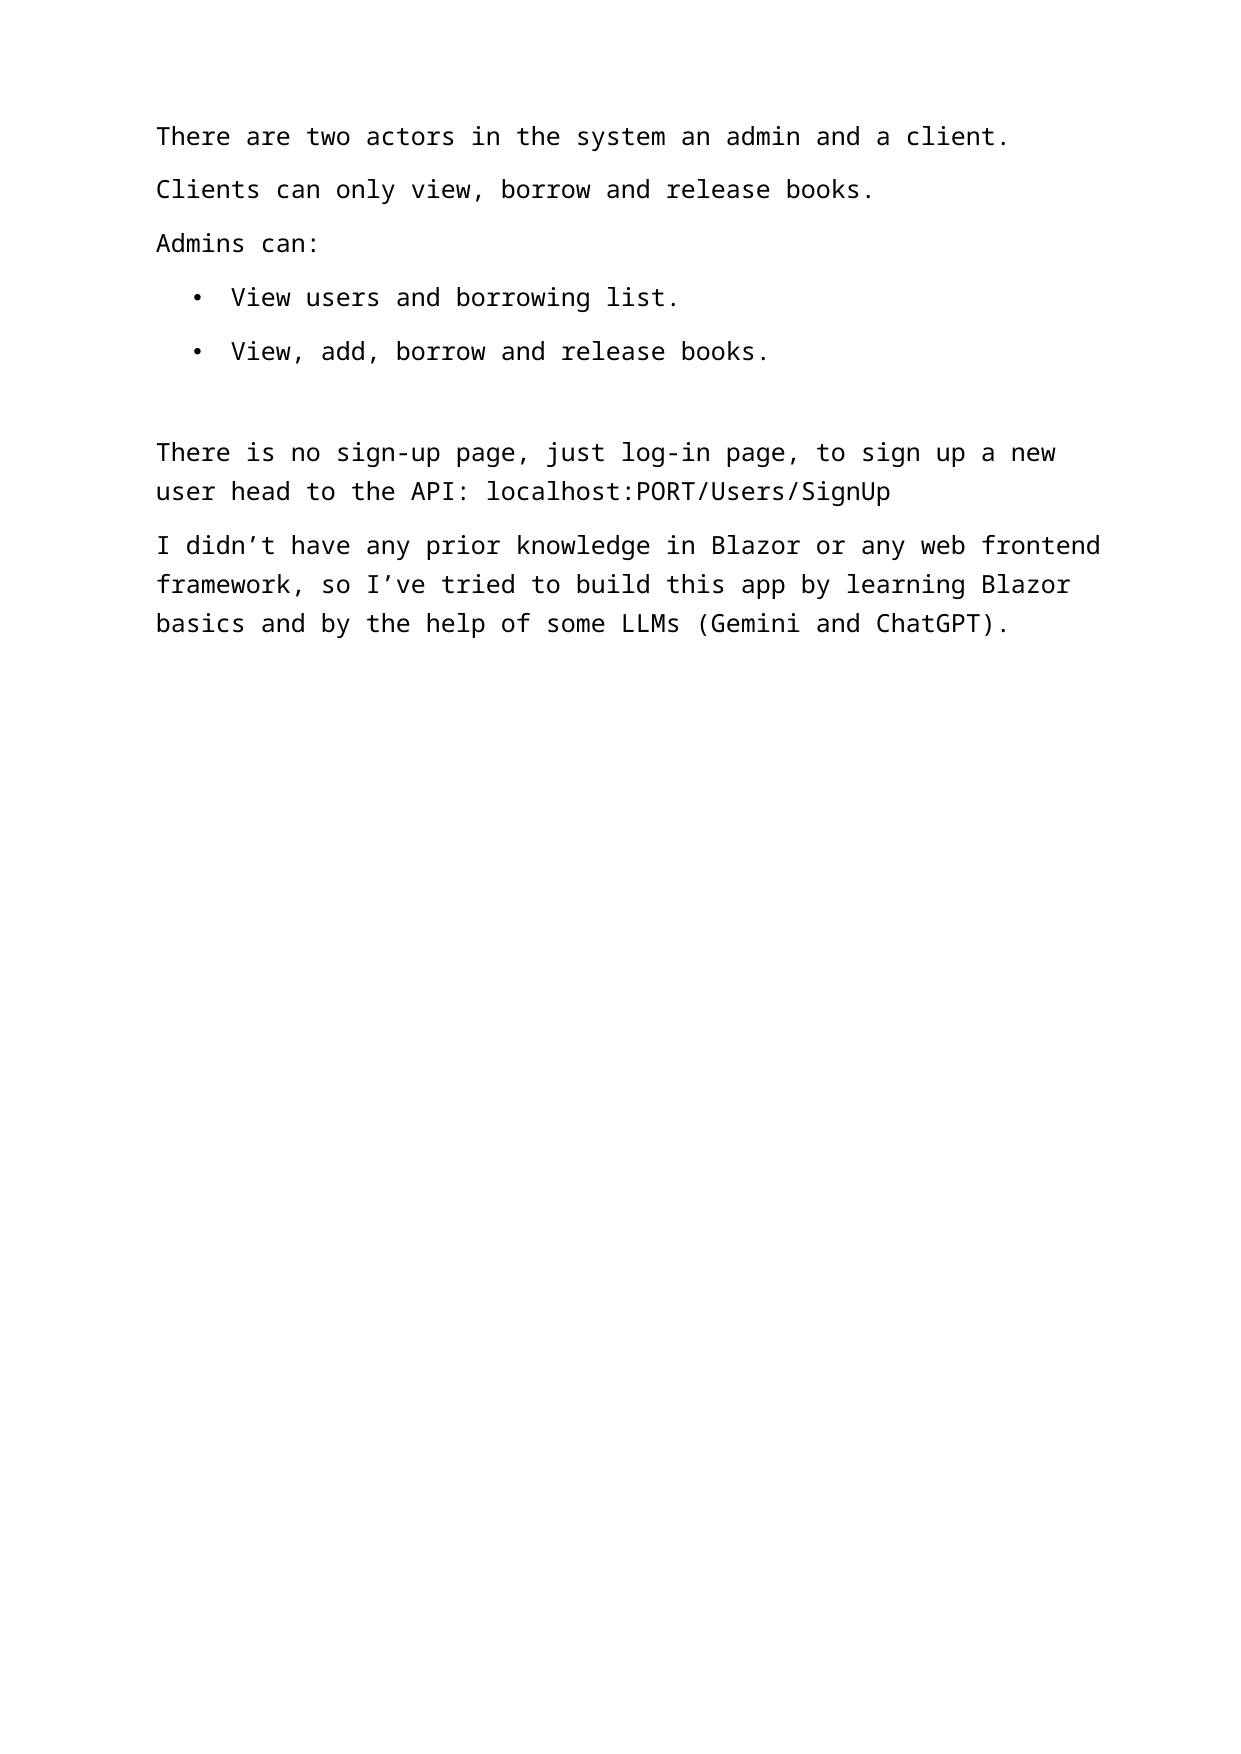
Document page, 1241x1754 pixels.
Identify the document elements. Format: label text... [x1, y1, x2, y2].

text Admins can: [156, 226, 1122, 260]
list View, add, borrow and release books. [193, 333, 1122, 367]
list View users and borrowing list. [193, 279, 1122, 313]
text There are two actors in the system an admin and a client. [156, 118, 1122, 152]
text Clients can only view, borrow and release books. [156, 172, 1122, 206]
text I didn’t have any prior knowledge in Blazor or any web frontend framework, so I’ve tried to build this app by learning Blazor basics and by the help of some LLMs (Gemini and ChatGPT). [156, 527, 1122, 640]
text There is no sign-up page, just log-in page, to sign up a new user head to the API: localhost:PORT/Users/SignUp [156, 434, 1122, 508]
